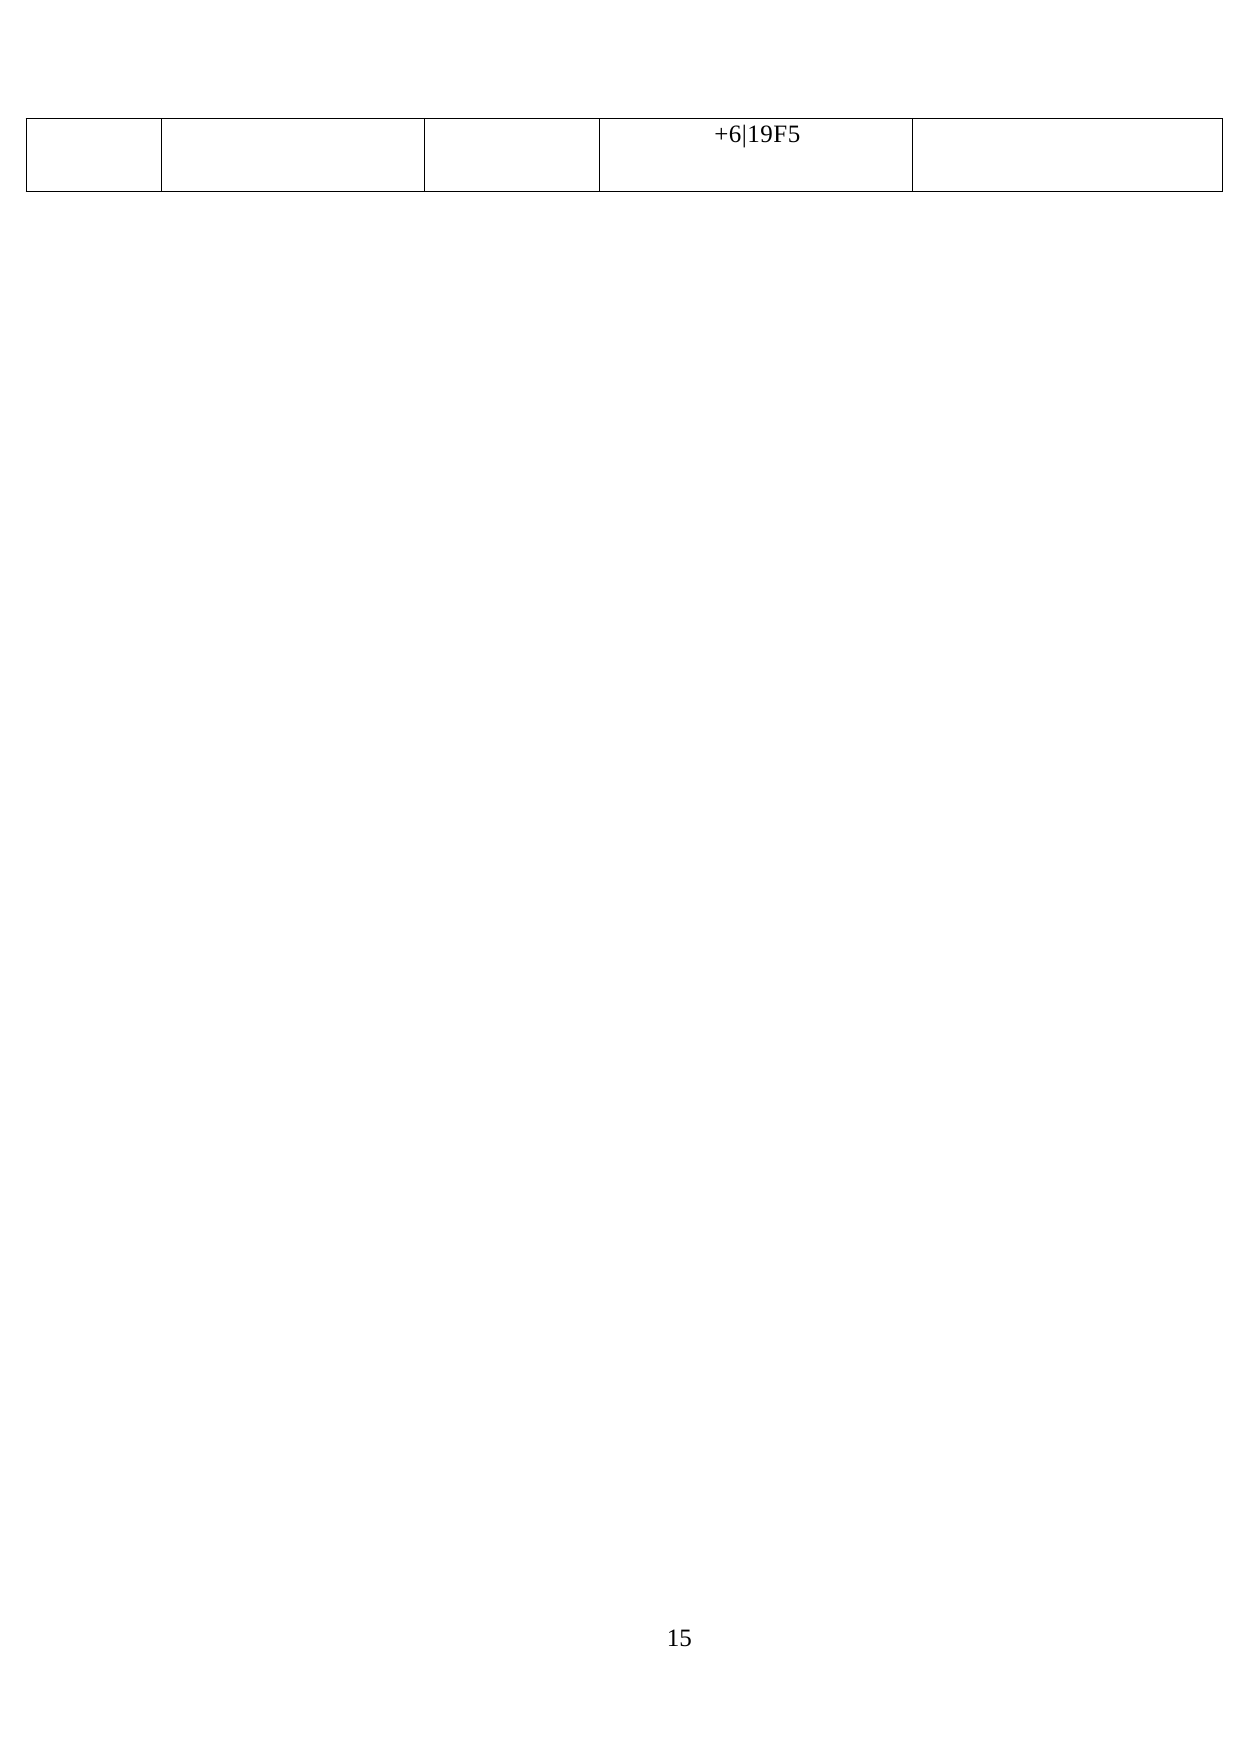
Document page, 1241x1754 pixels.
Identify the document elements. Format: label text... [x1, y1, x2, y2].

table_cell +6|19F5 [600, 119, 912, 191]
table_cell [913, 119, 1222, 191]
table_cell [27, 119, 161, 191]
table_cell [162, 119, 424, 191]
table_cell [425, 119, 599, 191]
